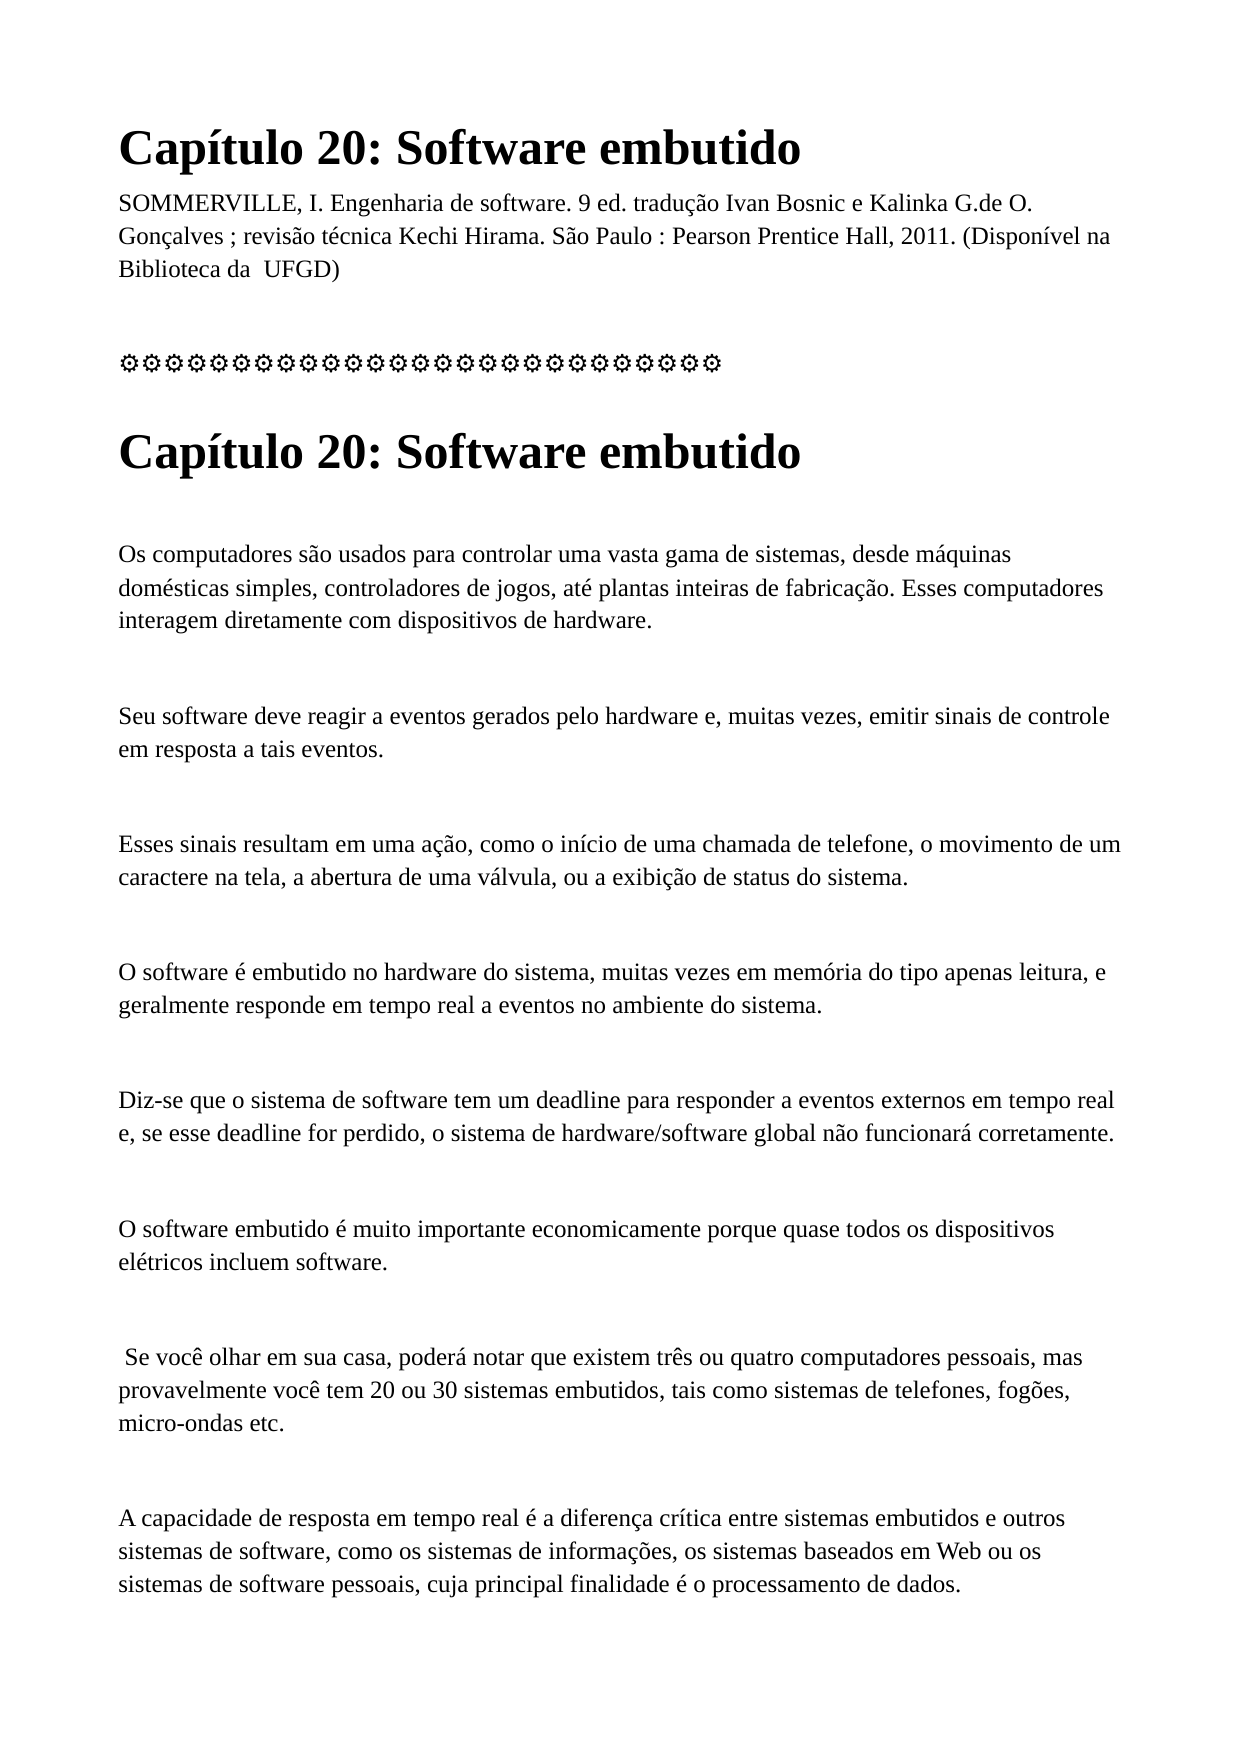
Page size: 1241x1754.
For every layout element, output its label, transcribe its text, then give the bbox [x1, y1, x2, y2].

text SOMMERVILLE, I. Engenharia de software. 9 ed. tradução Ivan Bosnic e Kalinka G.de O. Gonçalves ; revisão técnica Kechi Hirama. São Paulo : Pearson Prentice Hall, 2011. (Disponível na Biblioteca da UFGD) [118, 188, 1122, 283]
subtitle Capítulo 20: Software embutido [118, 422, 1122, 479]
text Esses sinais resultam em uma ação, como o início de uma chamada de telefone, o movimento de um caractere na tela, a abertura de uma válvula, ou a exibição de status do sistema. [118, 829, 1122, 891]
text ⚙️⚙️⚙️⚙️⚙️⚙️⚙️⚙️⚙️⚙️⚙️⚙️⚙️⚙️⚙️⚙️⚙️⚙️⚙️⚙️⚙️⚙️⚙️⚙️⚙️⚙️⚙️ [118, 349, 1122, 378]
text O software é embutido no hardware do sistema, muitas vezes em memória do tipo apenas leitura, e geralmente responde em tempo real a eventos no ambiente do sistema. [118, 957, 1122, 1019]
text Os computadores são usados para controlar uma vasta gama de sistemas, desde máquinas domésticas simples, controladores de jogos, até plantas inteiras de fabricação. Esses computadores interagem diretamente com dispositivos de hardware. [118, 539, 1122, 634]
subtitle Capítulo 20: Software embutido [118, 118, 1122, 176]
text Se você olhar em sua casa, poderá notar que existem três ou quatro computadores pessoais, mas provavelmente você tem 20 ou 30 sistemas embutidos, tais como sistemas de telefones, fogões, micro-ondas etc. [118, 1342, 1122, 1437]
text O software embutido é muito importante economicamente porque quase todos os dispositivos elétricos incluem software. [118, 1214, 1122, 1276]
text A capacidade de resposta em tempo real é a diferença crítica entre sistemas embutidos e outros sistemas de software, como os sistemas de informações, os sistemas baseados em Web ou os sistemas de software pessoais, cuja principal finalidade é o processamento de dados. [118, 1503, 1122, 1598]
text Diz-se que o sistema de software tem um deadline para responder a eventos externos em tempo real e, se esse deadline for perdido, o sistema de hardware/software global não funcionará corretamente. [118, 1086, 1122, 1147]
text Seu software deve reagir a eventos gerados pelo hardware e, muitas vezes, emitir sinais de controle em resposta a tais eventos. [118, 701, 1122, 763]
